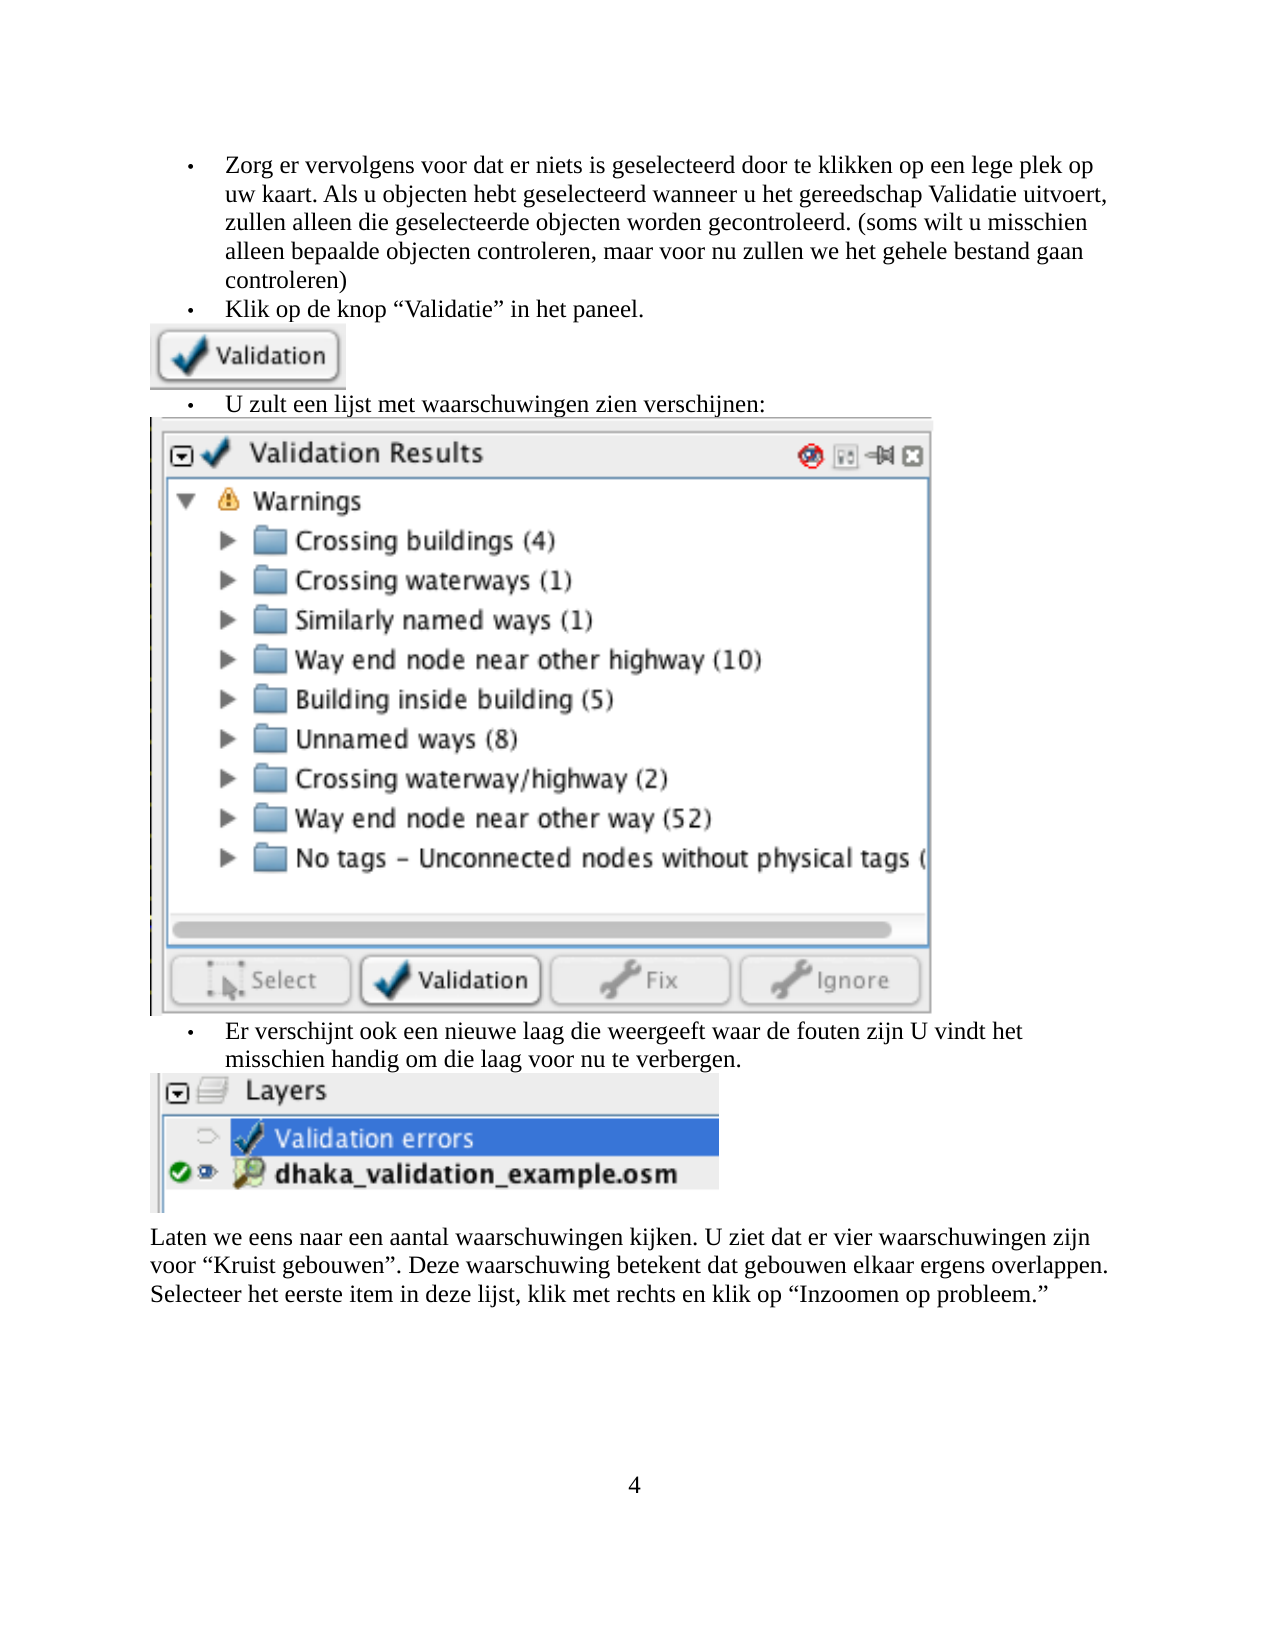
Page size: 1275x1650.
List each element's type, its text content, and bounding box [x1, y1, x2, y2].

list Zorg er vervolgens voor dat er niets is geselecteerd door te klikken op een lege plek op uw kaart. Als u objecten hebt geselecteerd wanneer u het gereedschap Validatie uitvoert, zullen alleen die geselecteerde objecten worden gecontroleerd. (soms wilt u misschien alleen bepaalde objecten controleren, maar voor nu zullen we het gehele bestand gaan controleren) [187, 150, 1125, 294]
picture [150, 1073, 719, 1213]
list Klik op de knop “Validatie” in het paneel. [187, 294, 1125, 322]
list U zult een lijst met waarschuwingen zien verschijnen: [187, 389, 1125, 418]
text Laten we eens naar een aantal waarschuwingen kijken. U ziet dat er vier waarschuwingen zijn voor “Kruist gebouwen”. Deze waarschuwing betekent dat gebouwen elkaar ergens overlappen. Selecteer het eerste item in deze lijst, klik met rechts en klik op “Inzoomen op probleem.” [150, 1222, 1125, 1308]
picture [150, 322, 346, 390]
picture [150, 417, 934, 1016]
list Er verschijnt ook een nieuwe laag die weergeeft waar de fouten zijn U vindt het misschien handig om die laag voor nu te verbergen. [187, 1016, 1125, 1073]
